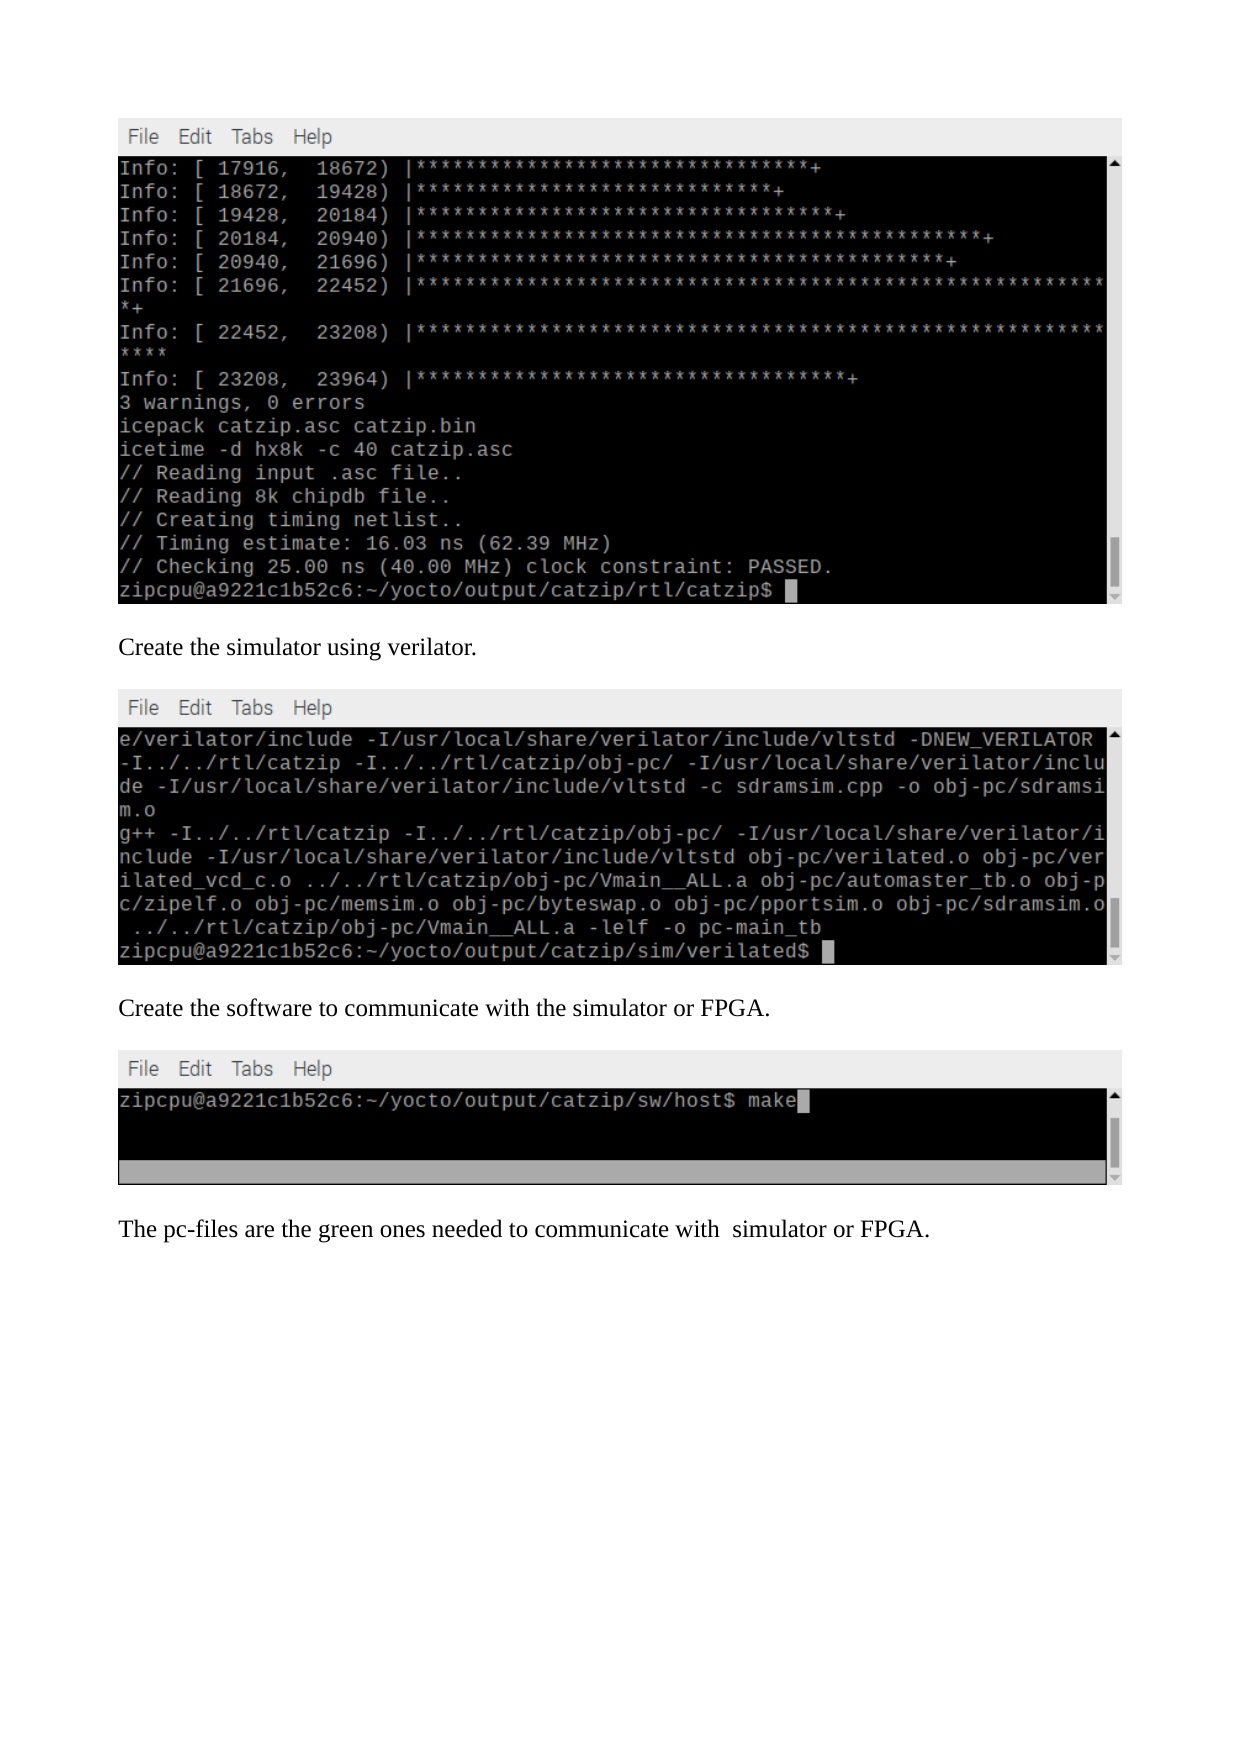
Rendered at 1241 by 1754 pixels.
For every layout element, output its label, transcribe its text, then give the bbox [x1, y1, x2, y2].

text Create the software to communicate with the simulator or FPGA. [118, 993, 1122, 1022]
text The pc-files are the green ones needed to communicate with simulator or FPGA. [118, 1214, 1122, 1242]
picture [118, 118, 1123, 604]
text Create the simulator using verilator. [118, 632, 1122, 661]
picture [118, 689, 1123, 965]
picture [118, 1050, 1123, 1185]
